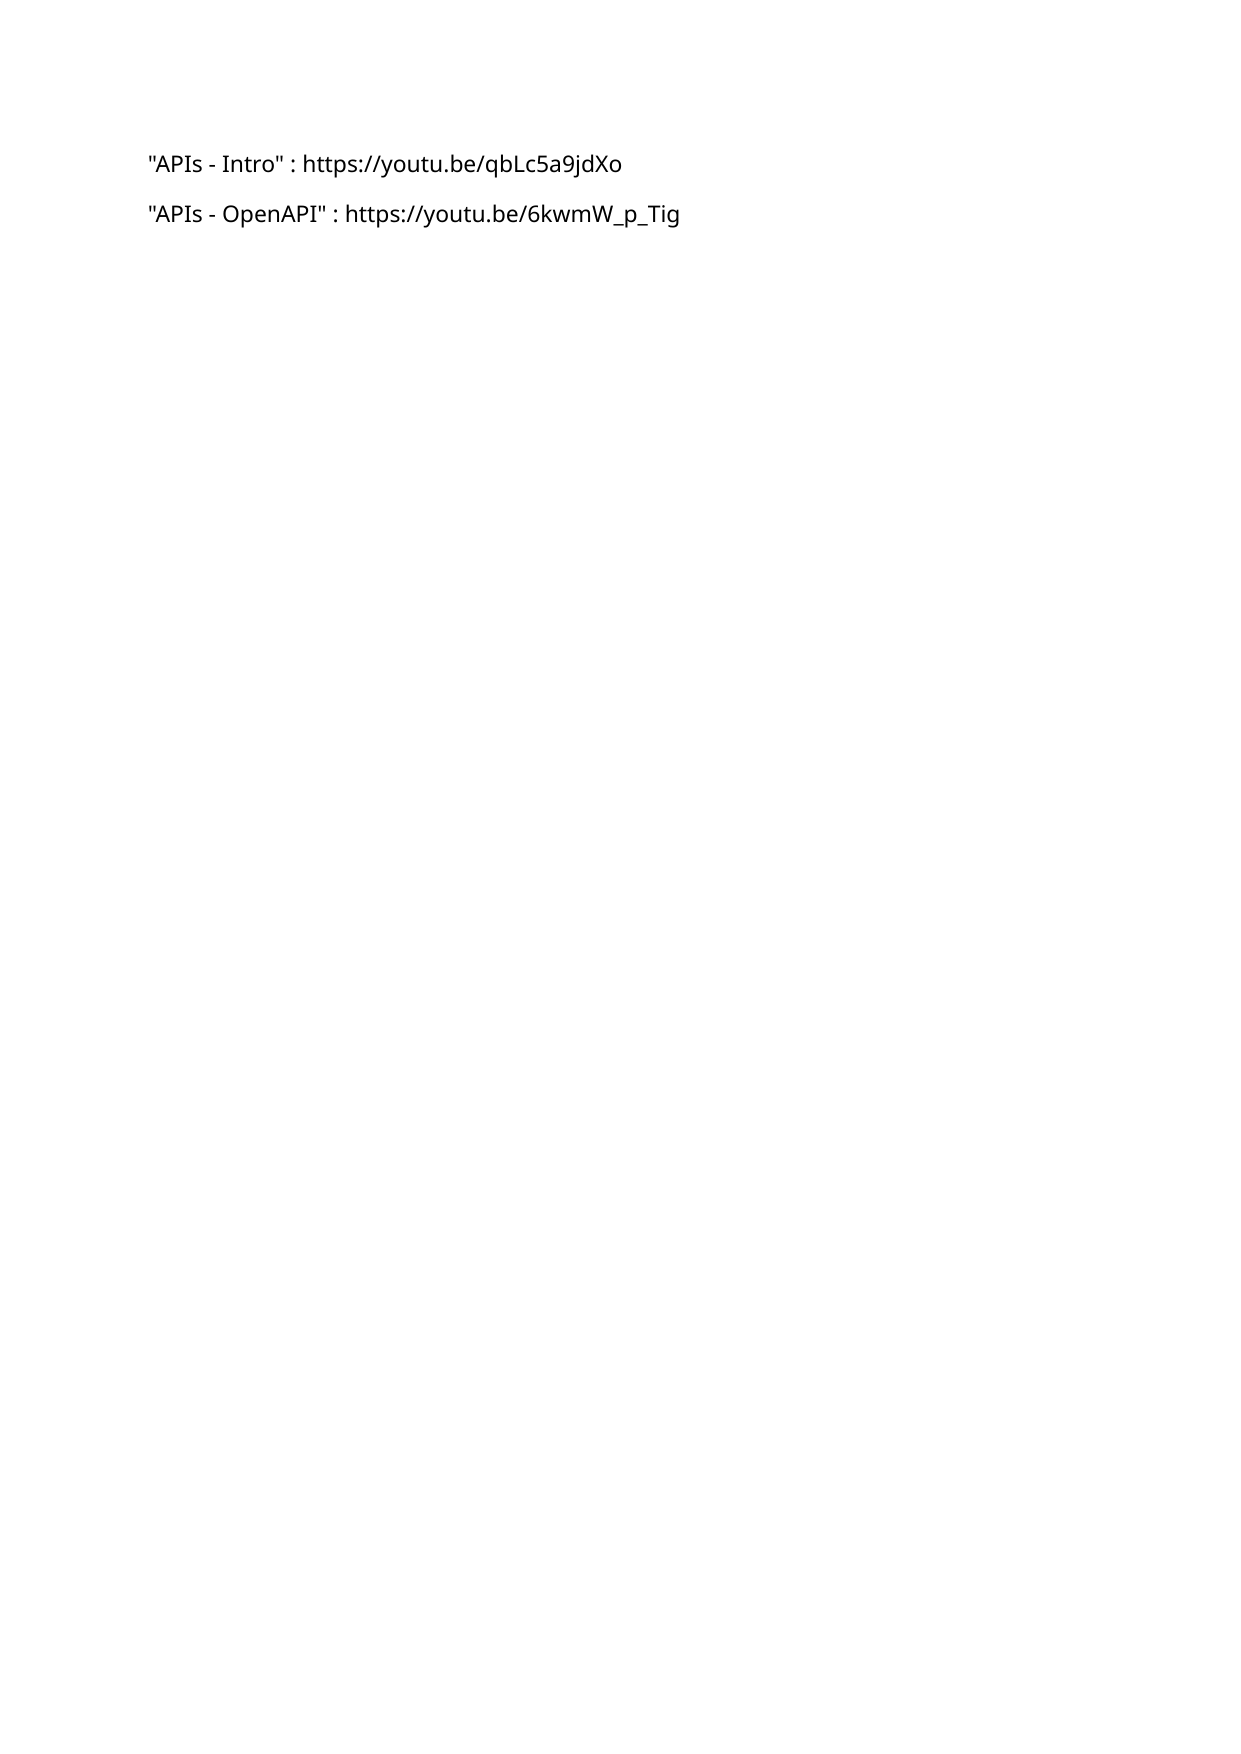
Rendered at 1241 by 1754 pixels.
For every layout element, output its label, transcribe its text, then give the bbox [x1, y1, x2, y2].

text "APIs - OpenAPI" : https://youtu.be/6kwmW_p_Tig [148, 198, 1093, 229]
text "APIs - Intro" : https://youtu.be/qbLc5a9jdXo [148, 148, 1093, 179]
